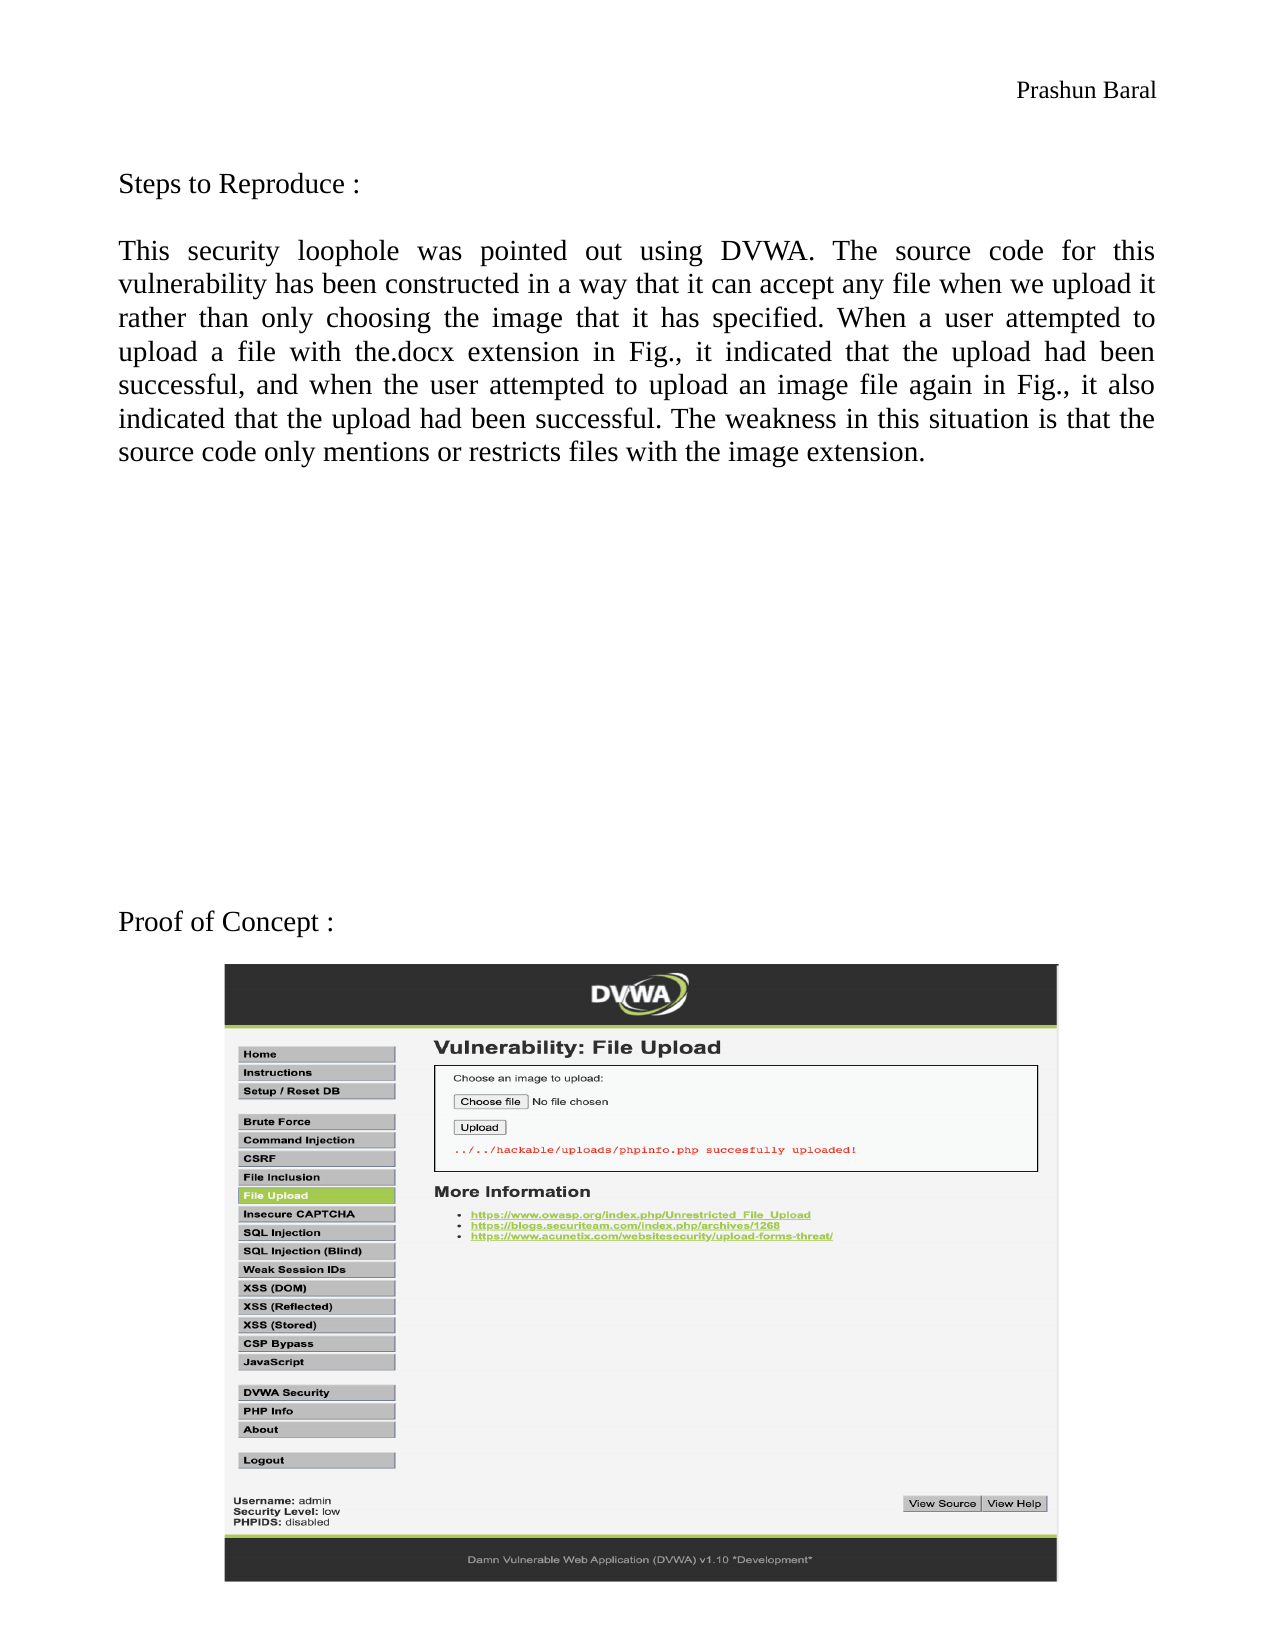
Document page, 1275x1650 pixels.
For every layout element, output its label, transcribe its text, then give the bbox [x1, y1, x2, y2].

text This security loophole was pointed out using DVWA. The source code for this vulnerability has been constructed in a way that it can accept any file when we upload it rather than only choosing the image that it has specified. When a user attempted to upload a file with the.docx extension in Fig., it indicated that the upload had been successful, and when the user attempted to upload an image file again in Fig., it also indicated that the upload had been successful. The weakness in this situation is that the source code only mentions or restricts files with the image extension. [118, 233, 1157, 468]
text Proof of Concept : [118, 904, 1157, 937]
text Steps to Reproduce : [118, 166, 1157, 199]
